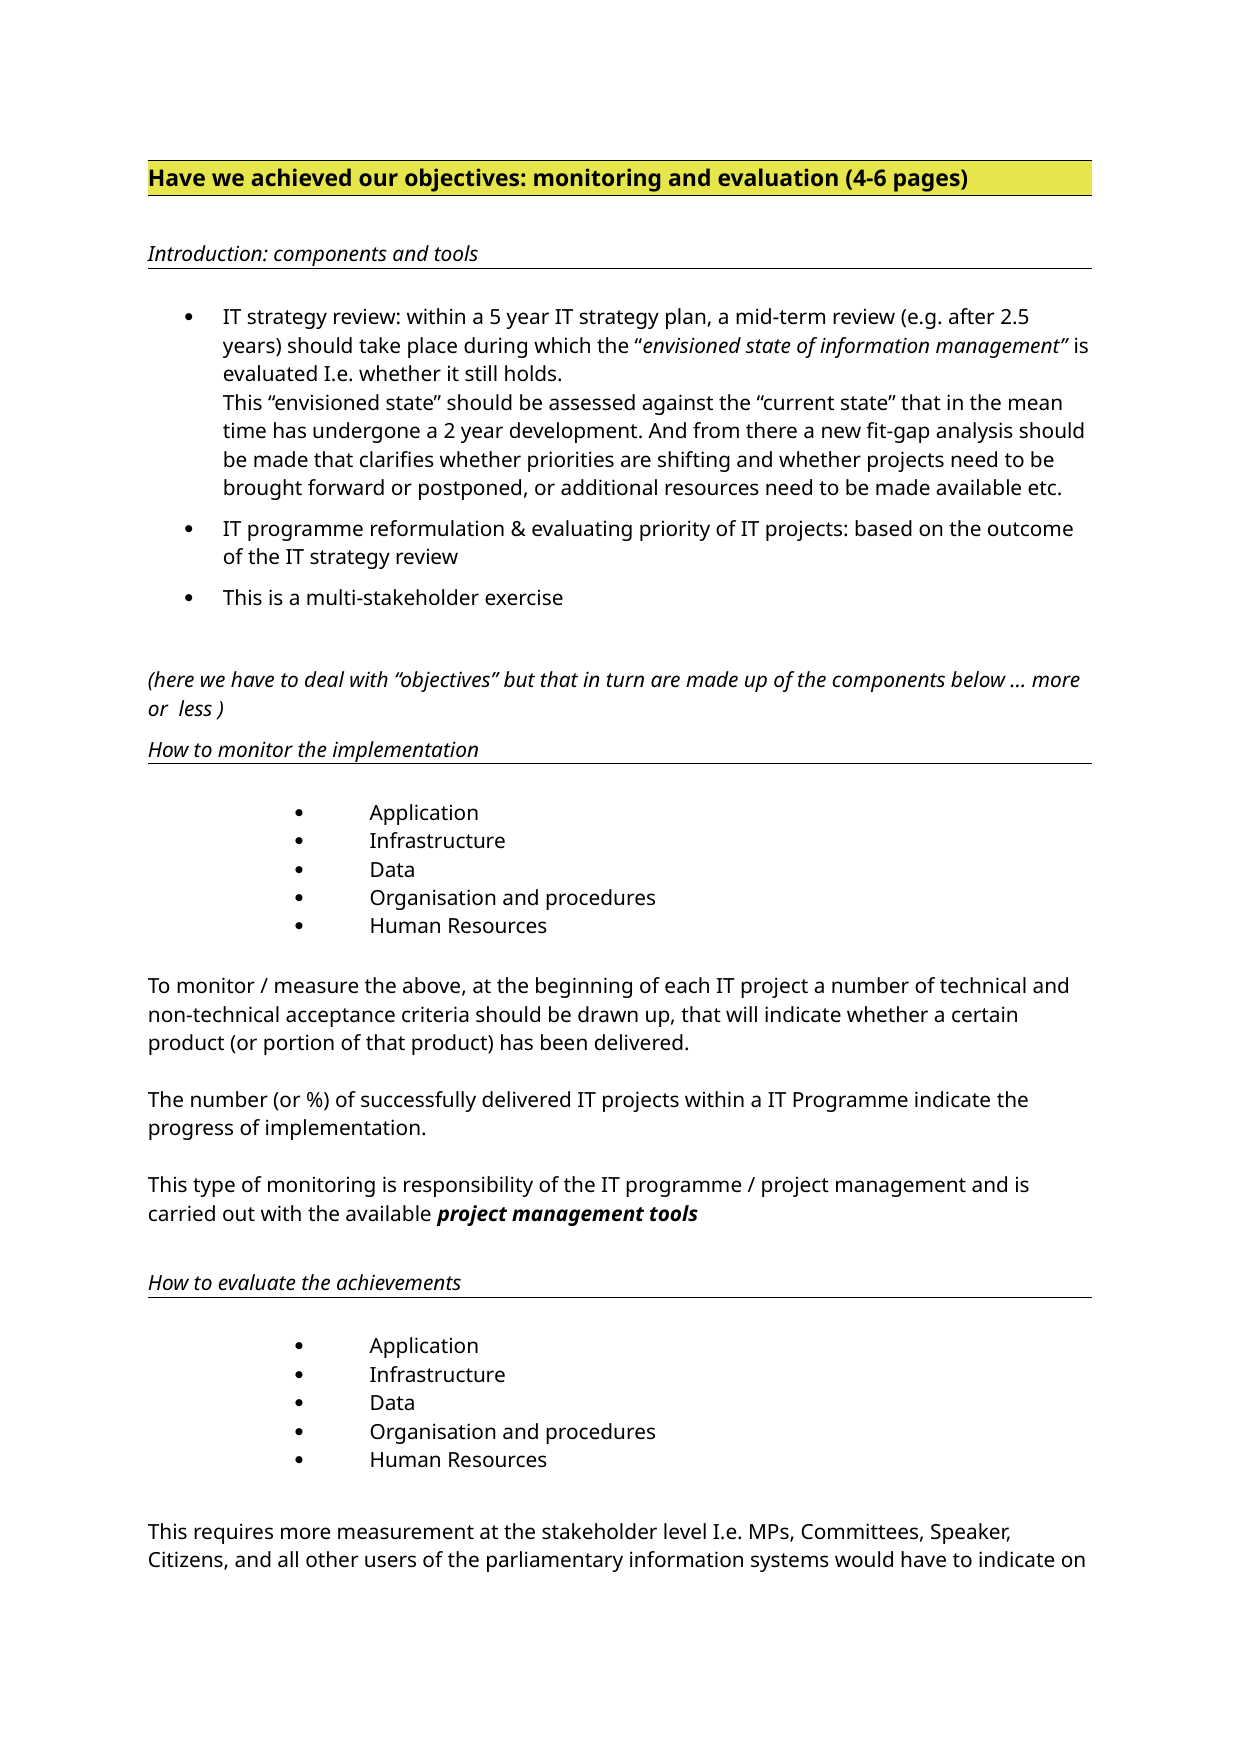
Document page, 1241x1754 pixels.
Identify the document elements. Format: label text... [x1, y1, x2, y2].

list Organisation and procedures [295, 1417, 1092, 1445]
list Human Resources [295, 1445, 1092, 1474]
text This type of monitoring is responsibility of the IT programme / project management and is carried out with the available project management tools [148, 1170, 1092, 1227]
text The number (or %) of successfully delivered IT projects within a IT Programme indicate the progress of implementation. [148, 1085, 1092, 1142]
subtitle Have we achieved our objectives: monitoring and evaluation (4-6 pages) [148, 161, 1092, 195]
list IT programme reformulation & evaluating priority of IT projects: based on the outcome of the IT strategy review [185, 514, 1092, 571]
text This requires more measurement at the stakeholder level I.e. MPs, Committees, Speaker, Citizens, and all other users of the parliamentary information systems would have to indicate on [148, 1517, 1092, 1574]
list Infrastructure [295, 826, 1092, 855]
text (here we have to deal with “objectives” but that in turn are made up of the components below … more or less ) [148, 665, 1092, 722]
subtitle Introduction: components and tools [148, 239, 1092, 268]
list IT strategy review: within a 5 year IT strategy plan, a mid-term review (e.g. after 2.5 years) should take place during which the “envisioned state of information management” is evaluated I.e. whether it still holds. This “envisioned state” should be assessed against the “current state” that in the mean time has undergone a 2 year development. And from there a new fit-gap analysis should be made that clarifies whether priorities are shifting and whether projects need to be brought forward or postponed, or additional resources need to be made available etc. [185, 302, 1092, 502]
subtitle How to evaluate the achievements [148, 1268, 1092, 1297]
list Application [295, 798, 1092, 826]
list Application [295, 1331, 1092, 1360]
list Infrastructure [295, 1360, 1092, 1388]
list Data [295, 855, 1092, 883]
list Organisation and procedures [295, 883, 1092, 912]
text To monitor / measure the above, at the beginning of each IT project a number of technical and non-technical acceptance criteria should be drawn up, that will indicate whether a certain product (or portion of that product) has been delivered. [148, 971, 1092, 1057]
list Data [295, 1388, 1092, 1417]
list This is a multi-stakeholder exercise [185, 583, 1092, 612]
subtitle How to monitor the implementation [148, 735, 1092, 763]
list Human Resources [295, 912, 1092, 940]
